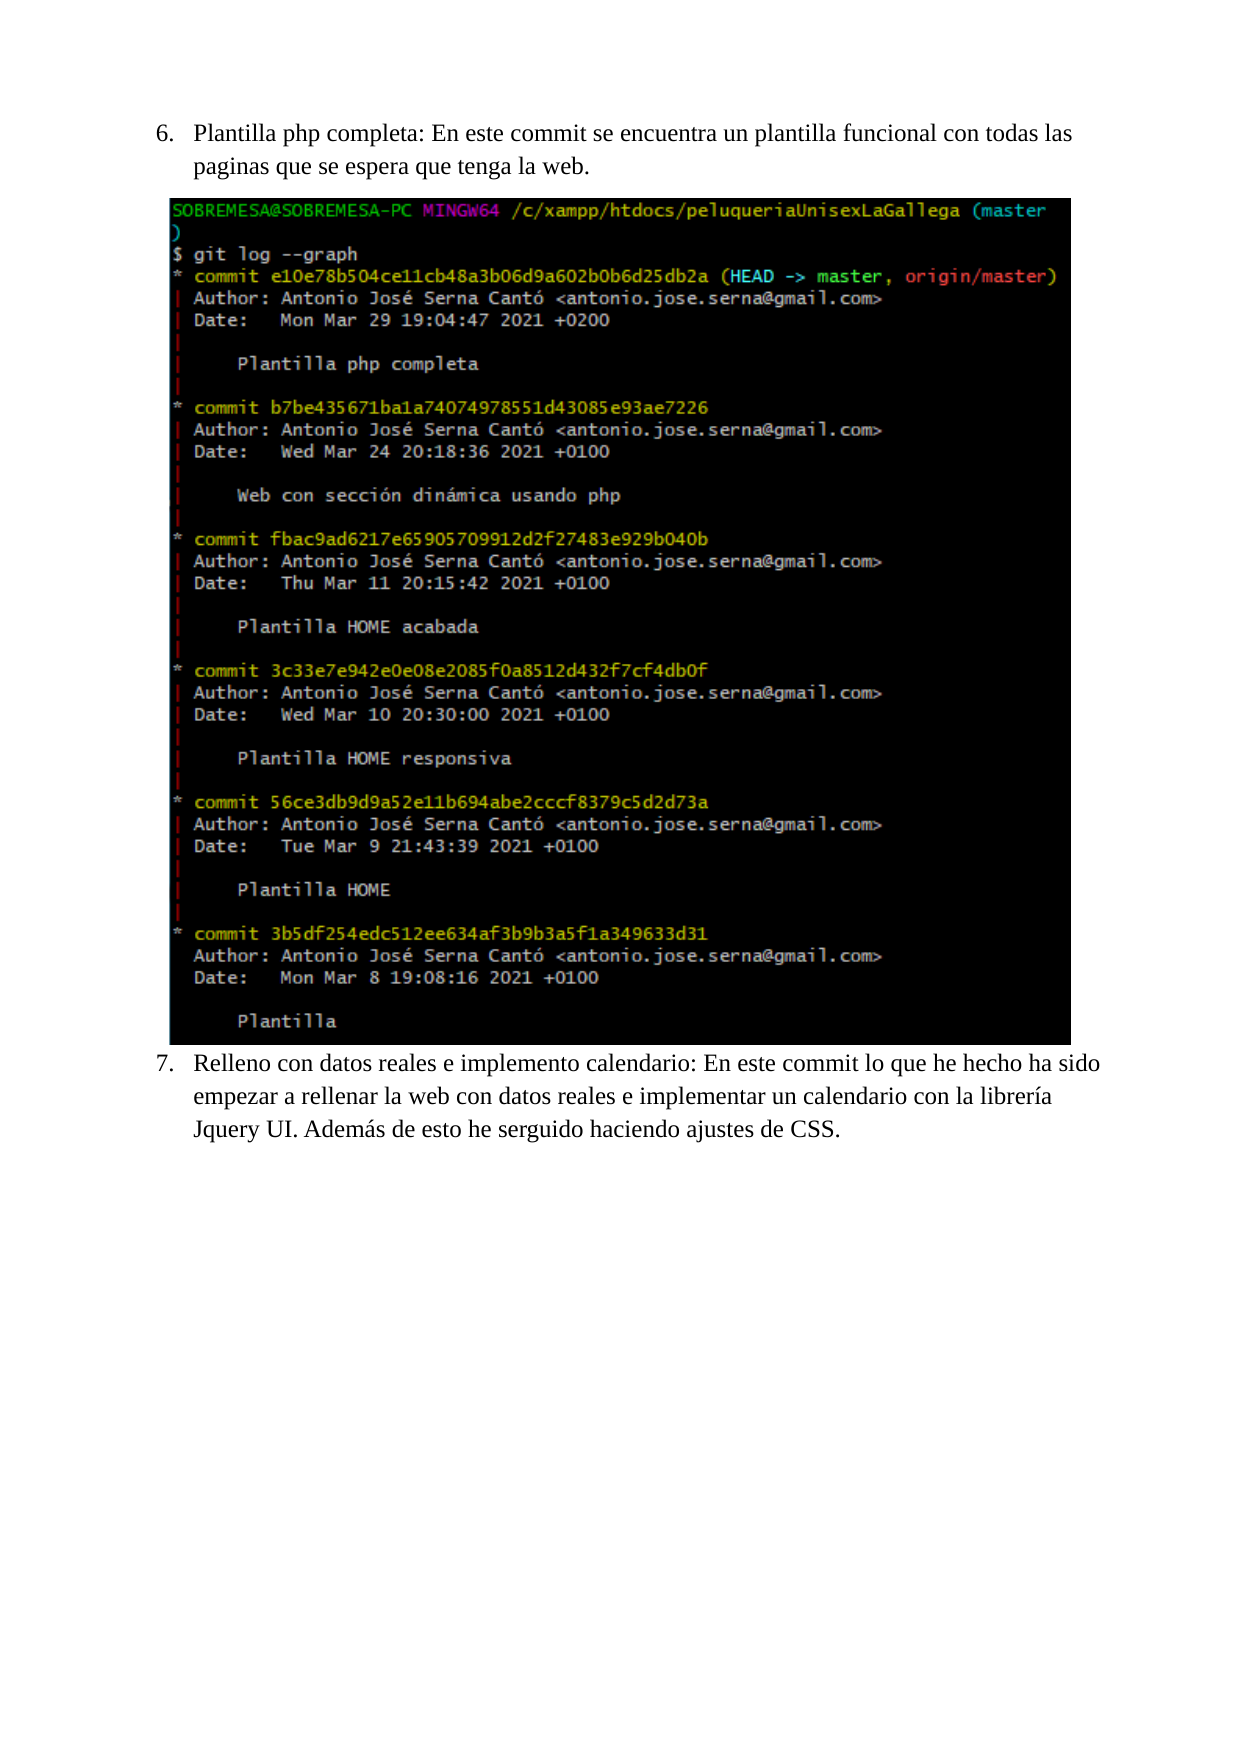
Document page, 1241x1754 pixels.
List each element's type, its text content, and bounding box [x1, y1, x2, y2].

list Relleno con datos reales e implemento calendario: En este commit lo que he hecho ha sido empezar a rellenar la web con datos reales e implementar un calendario con la librería Jquery UI. Además de esto he serguido haciendo ajustes de CSS. [156, 794, 1122, 1143]
list Plantilla php completa: En este commit se encuentra un plantilla funcional con todas las paginas que se espera que tenga la web. [156, 118, 1122, 180]
picture [169, 198, 1071, 1045]
